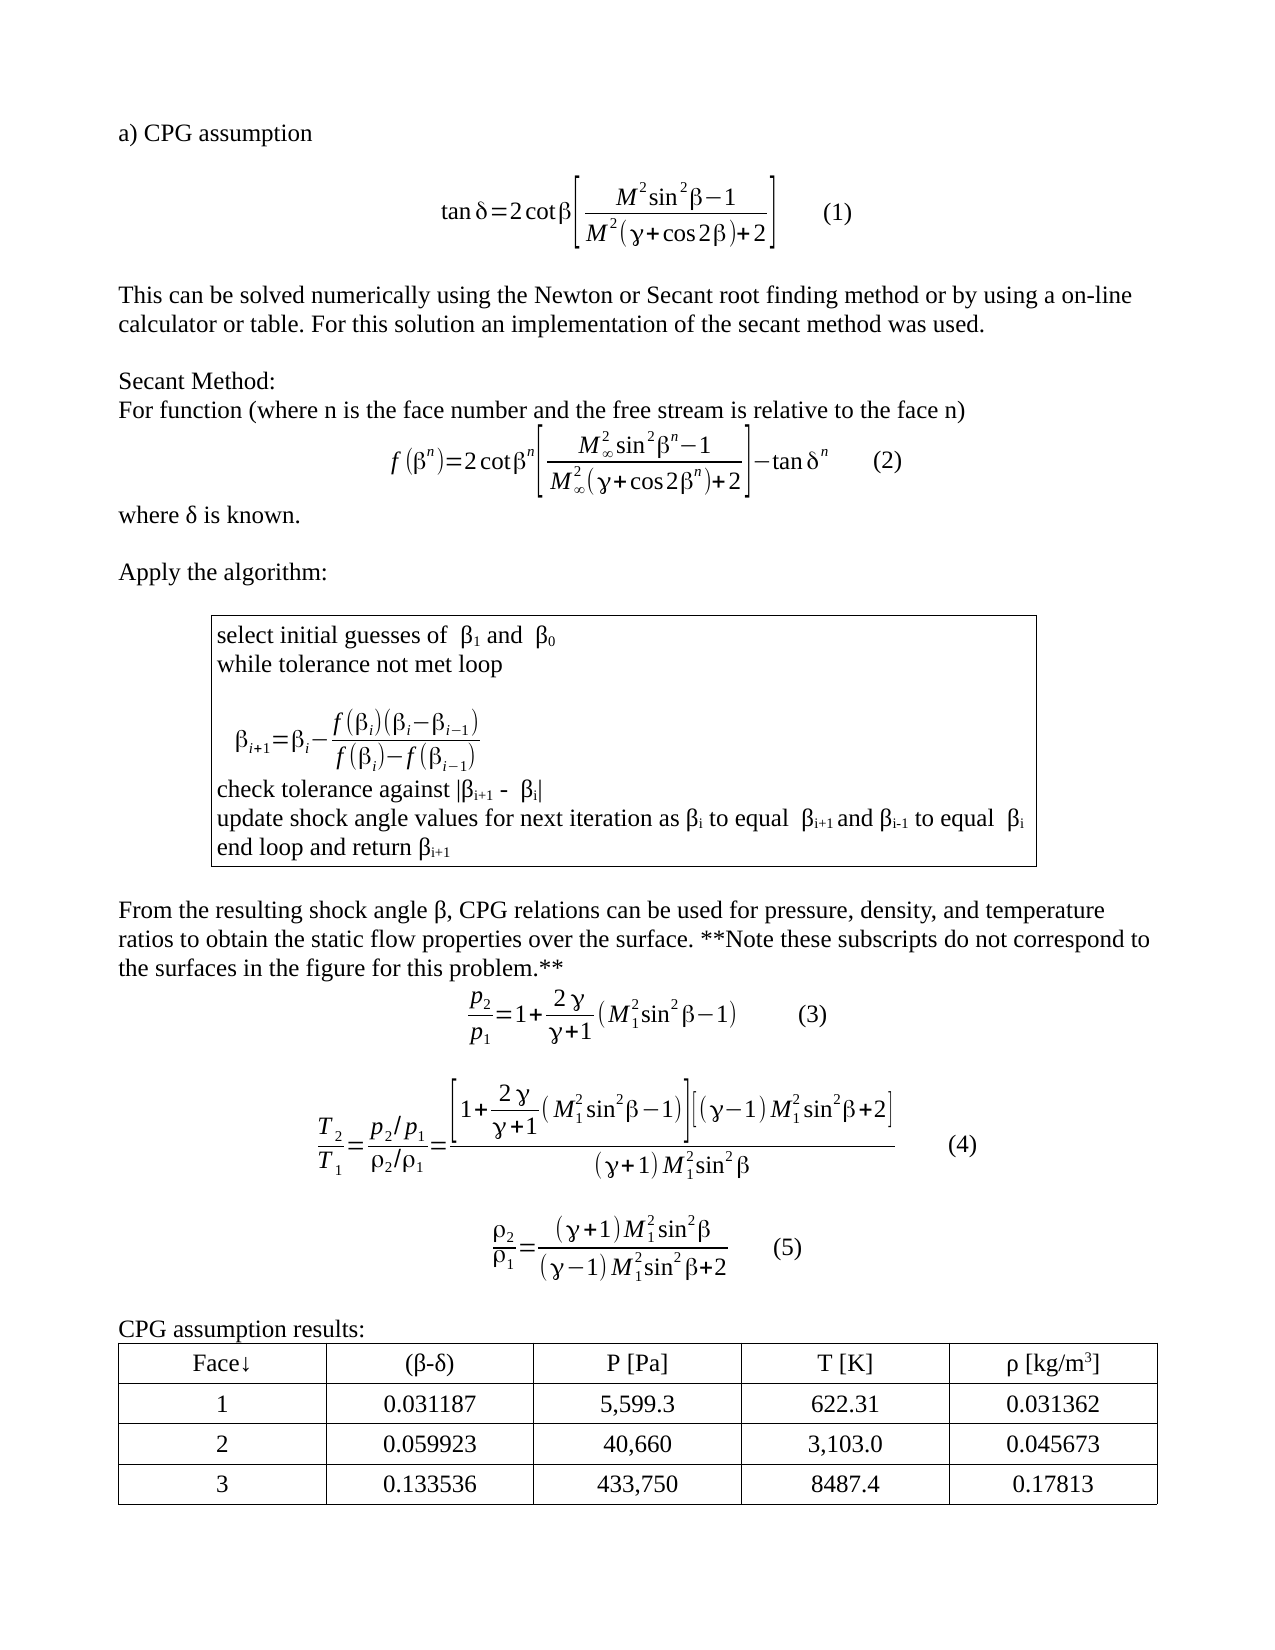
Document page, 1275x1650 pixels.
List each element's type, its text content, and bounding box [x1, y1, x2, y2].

table_cell 0.059923 [327, 1424, 533, 1463]
table_header select initial guesses of β1 and β0 while tolerance not met loop check tolerance against |βi+1 - βi| update shock angle values for next iteration as βi to equal βi+1 and βi-1 to equal βi end loop and return βi+1 [212, 616, 1036, 866]
table_header Face↓ [119, 1344, 326, 1383]
text From the resulting shock angle β, CPG relations can be used for pressure, density, and temperature ratios to obtain the static flow properties over the surface. **Note these subscripts do not correspond to the surfaces in the figure for this problem.** [118, 895, 1157, 982]
text Secant Method: [118, 366, 1157, 395]
text For function (where n is the face number and the free stream is relative to the face n) [118, 395, 1157, 424]
table_cell 622.31 [742, 1384, 949, 1423]
table_header (β-δ) [327, 1344, 533, 1383]
table_cell 1 [119, 1384, 326, 1423]
table_cell 0.031187 [327, 1384, 533, 1423]
table_cell 0.045673 [950, 1424, 1157, 1463]
text where δ is known. [118, 500, 1157, 528]
table_cell 5,599.3 [534, 1384, 741, 1423]
text (4) [118, 1077, 1157, 1182]
text CPG assumption results: [118, 1314, 1157, 1343]
table_header ρ [kg/m3] [950, 1344, 1157, 1383]
text (2) [118, 424, 1157, 500]
text (3) [118, 982, 1157, 1048]
table_cell 0.031362 [950, 1384, 1157, 1423]
table_header T [K] [742, 1344, 949, 1383]
table_cell 0.133536 [327, 1465, 533, 1504]
table_cell 2 [119, 1424, 326, 1463]
text (5) [118, 1211, 1157, 1285]
text Apply the algorithm: [118, 557, 1157, 586]
table_cell 0.17813 [950, 1465, 1157, 1504]
table_cell 3,103.0 [742, 1424, 949, 1463]
text This can be solved numerically using the Newton or Secant root finding method or by using a on-line calculator or table. For this solution an implementation of the secant method was used. [118, 280, 1157, 337]
table_cell 40,660 [534, 1424, 741, 1463]
table_cell 3 [119, 1465, 326, 1504]
table_cell 8487.4 [742, 1465, 949, 1504]
text (1) [118, 176, 1157, 251]
table_cell 433,750 [534, 1465, 741, 1504]
table_header P [Pa] [534, 1344, 741, 1383]
text a) CPG assumption [118, 118, 1157, 147]
